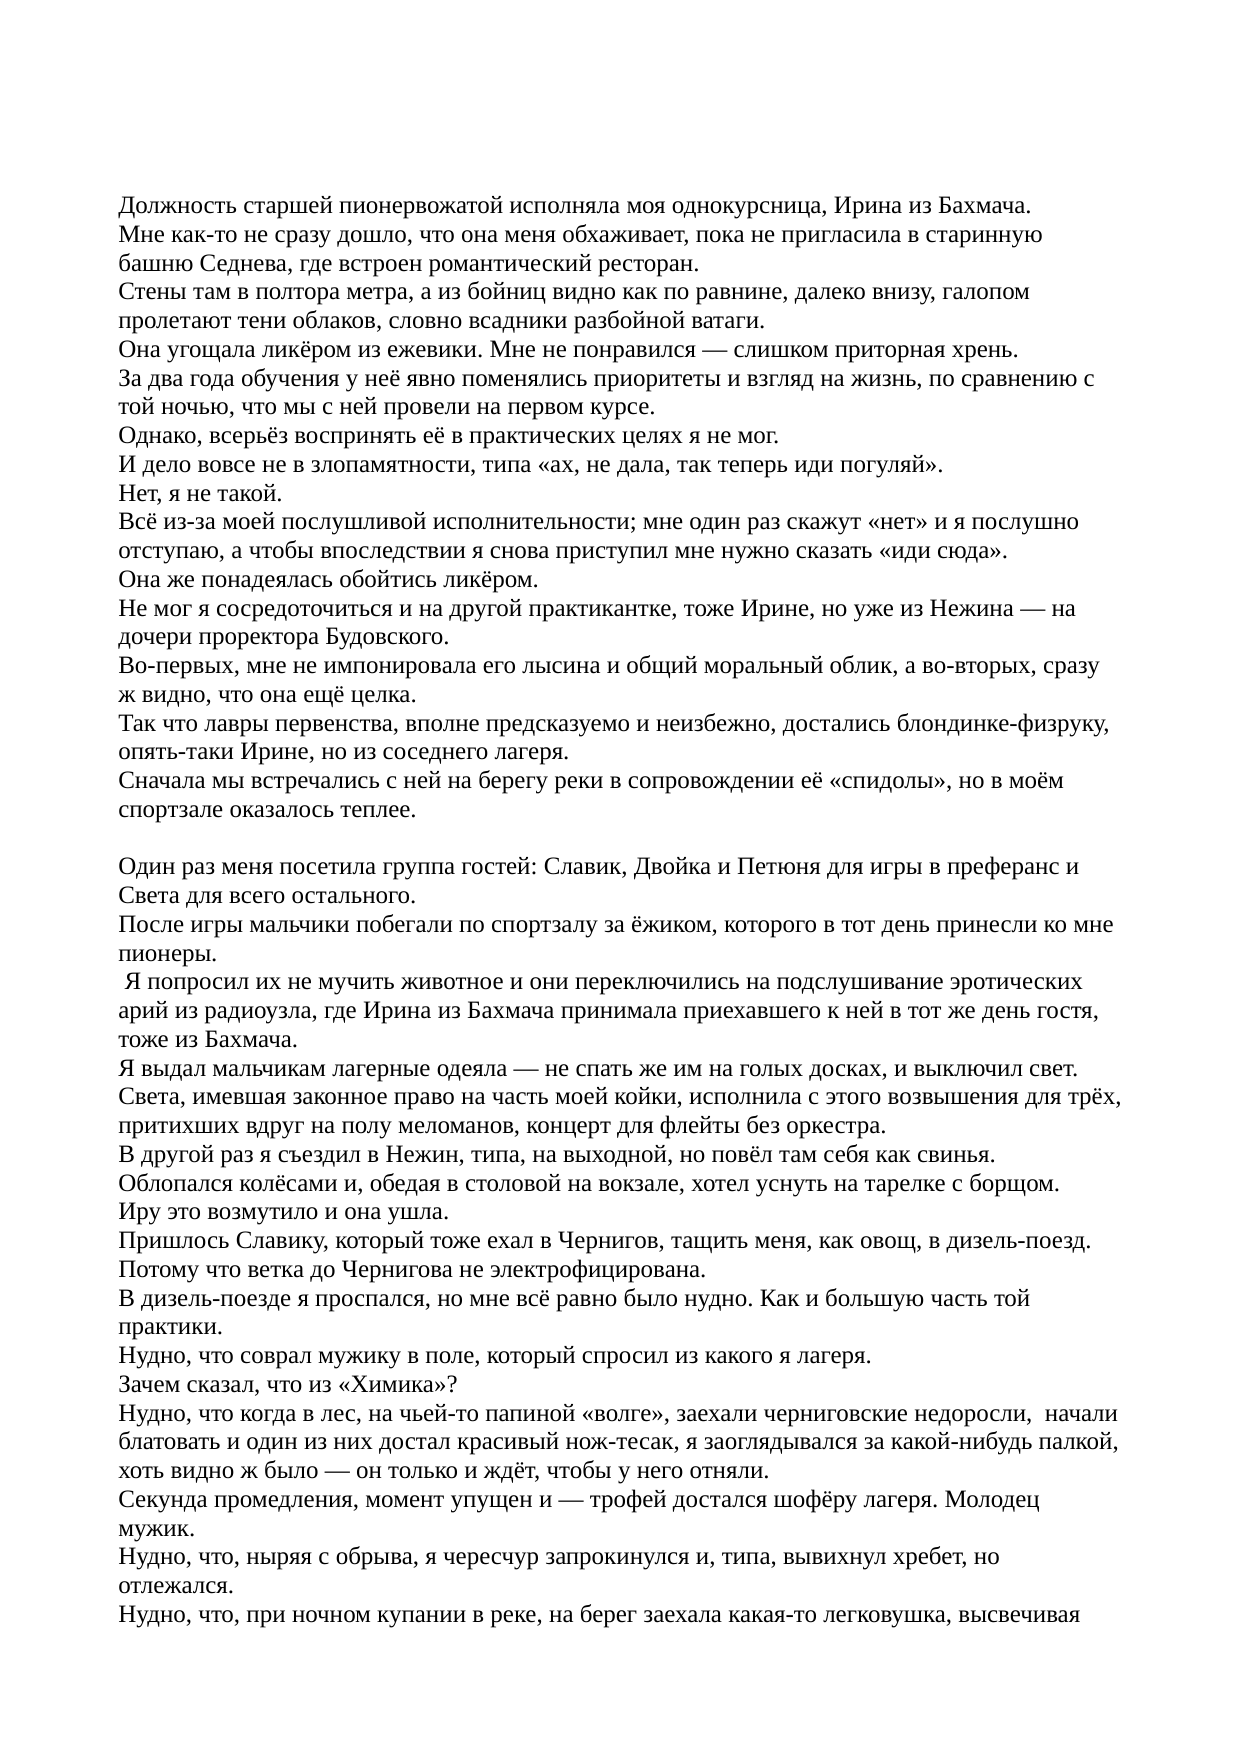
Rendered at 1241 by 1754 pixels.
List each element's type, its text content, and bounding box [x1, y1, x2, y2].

text Сначала мы встречались с ней на берегу реки в сопровождении её «спидолы», но в моём спортзале оказалось теплее. [118, 765, 1122, 823]
text И дело вовсе не в злопамятности, типа «ах, не дала, так теперь иди погуляй». [118, 449, 1122, 478]
text Мне как-то не сразу дошло, что она меня обхаживает, пока не пригласила в старинную башню Седнева, где встроен романтический ресторан. [118, 219, 1122, 276]
text За два года обучения у неё явно поменялись приоритеты и взгляд на жизнь, по сравнению с той ночью, что мы с ней провели на первом курсе. [118, 363, 1122, 420]
text Зачем сказал, что из «Химика»? [118, 1369, 1122, 1398]
text Стены там в полтора метра, а из бойниц видно как по равнине, далеко внизу, галопом пролетают тени облаков, словно всадники разбойной ватаги. [118, 276, 1122, 334]
text Нудно, что, ныряя с обрыва, я чересчур запрокинулся и, типа, вывихнул хребет, но отлежался. [118, 1541, 1122, 1599]
text Потому что ветка до Чернигова не электрофицирована. [118, 1254, 1122, 1283]
text Иру это возмутило и она ушла. [118, 1196, 1122, 1225]
text Нудно, что соврал мужику в поле, который спросил из какого я лагеря. [118, 1340, 1122, 1369]
text Нудно, что когда в лес, на чьей-то папиной «волге», заехали черниговские недоросли, начали блатовать и один из них достал красивый нож-тесак, я заоглядывался за какой-нибудь палкой, хоть видно ж было — он только и ждёт, чтобы у него отняли. [118, 1398, 1122, 1484]
text Должность старшей пионервожатой исполняла моя однокурсница, Ирина из Бахмача. [118, 190, 1122, 219]
text Не мог я сосредоточиться и на другой практикантке, тоже Ирине, но уже из Нежина — на дочери проректора Будовского. [118, 593, 1122, 650]
text Нет, я не такой. [118, 478, 1122, 506]
text Секунда промедления, момент упущен и — трофей достался шофёру лагеря. Молодец мужик. [118, 1484, 1122, 1541]
text В дизель-поезде я проспался, но мне всё равно было нудно. Как и большую часть той практики. [118, 1283, 1122, 1340]
text Всё из-за моей послушливой исполнительности; мне один раз скажут «нет» и я послушно отступаю, а чтобы впоследствии я снова приступил мне нужно сказать «иди сюда». [118, 506, 1122, 564]
text Во-первых, мне не импонировала его лысина и общий моральный облик, а во-вторых, сразу ж видно, что она ещё целка. [118, 650, 1122, 708]
text Облопался колёсами и, обедая в столовой на вокзале, хотел уснуть на тарелке с борщом. [118, 1168, 1122, 1196]
text Я выдал мальчикам лагерные одеяла — не спать же им на голых досках, и выключил свет. [118, 1053, 1122, 1081]
text Нудно, что, при ночном купании в реке, на берег заехала какая-то легковушка, высвечивая [118, 1599, 1122, 1628]
text Она угощала ликёром из ежевики. Мне не понравился — слишком приторная хрень. [118, 334, 1122, 363]
text Так что лавры первенства, вполне предсказуемо и неизбежно, достались блондинке-физруку, опять-таки Ирине, но из соседнего лагеря. [118, 708, 1122, 765]
text Она же понадеялась обойтись ликёром. [118, 564, 1122, 593]
text Я попросил их не мучить животное и они переключились на подслушивание эротических арий из радиоузла, где Ирина из Бахмача принимала приехавшего к ней в тот же день гостя, тоже из Бахмача. [118, 966, 1122, 1053]
text После игры мальчики побегали по спортзалу за ёжиком, которого в тот день принесли ко мне пионеры. [118, 909, 1122, 966]
text Света, имевшая законное право на часть моей койки, исполнила с этого возвышения для трёх, притихших вдруг на полу меломанов, концерт для флейты без оркестра. [118, 1081, 1122, 1139]
text Однако, всерьёз воспринять её в практических целях я не мог. [118, 420, 1122, 449]
text Один раз меня посетила группа гостей: Славик, Двойка и Петюня для игры в преферанс и Света для всего остального. [118, 851, 1122, 909]
text В другой раз я съездил в Нежин, типа, на выходной, но повёл там себя как свинья. [118, 1139, 1122, 1168]
text Пришлось Славику, который тоже ехал в Чернигов, тащить меня, как овощ, в дизель-поезд. [118, 1225, 1122, 1254]
